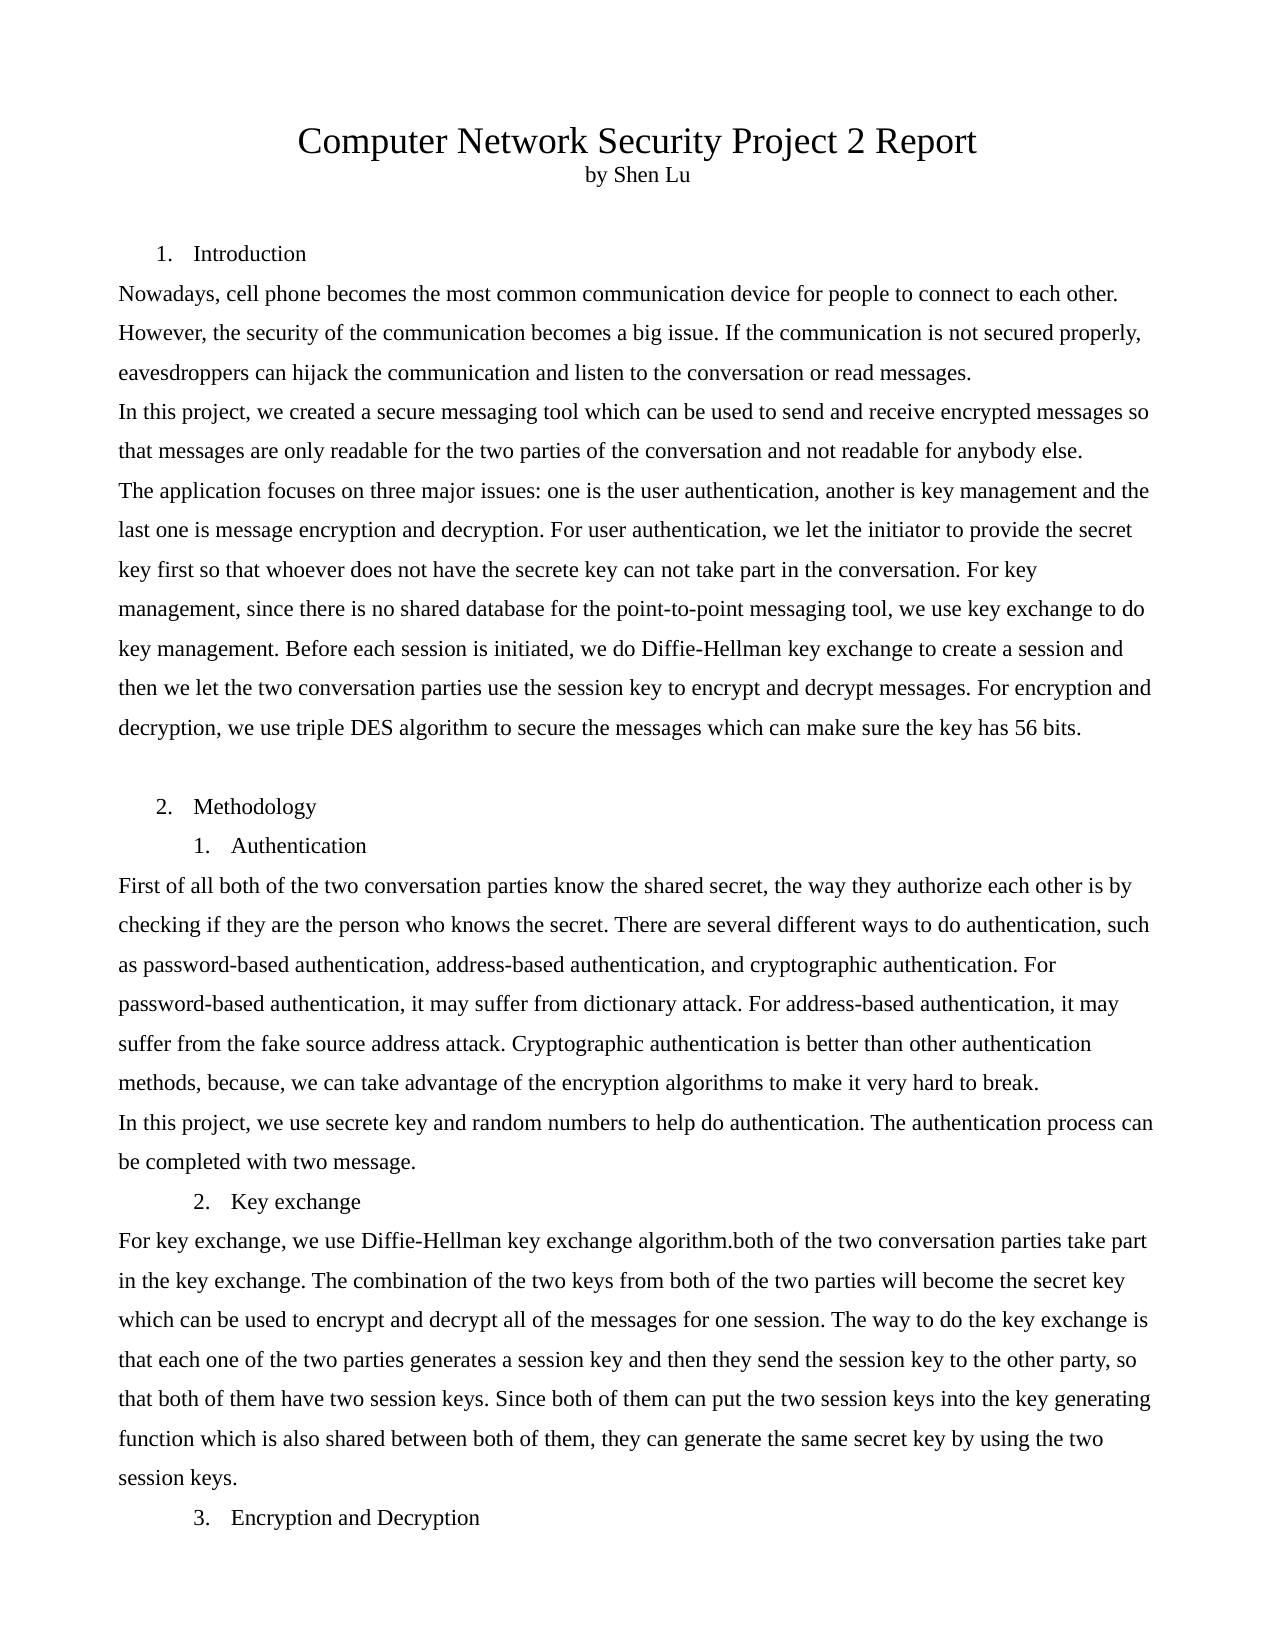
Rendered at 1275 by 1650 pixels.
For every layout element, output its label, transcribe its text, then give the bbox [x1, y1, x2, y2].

text Computer Network Security Project 2 Report [118, 118, 1157, 161]
text The application focuses on three major issues: one is the user authentication, another is key management and the last one is message encryption and decryption. For user authentication, we let the initiator to provide the secret key first so that whoever does not have the secrete key can not take part in the conversation. For key management, since there is no shared database for the point-to-point messaging tool, we use key exchange to do key management. Before each session is initiated, we do Diffie-Hellman key exchange to create a session and then we let the two conversation parties use the session key to encrypt and decrypt messages. For encryption and decryption, we use triple DES algorithm to secure the messages which can make sure the key has 56 bits. [118, 477, 1157, 740]
list Authentication [193, 832, 1157, 859]
list Key exchange [193, 1188, 1157, 1214]
text by Shen Lu [118, 161, 1157, 188]
list Introduction [156, 240, 1157, 267]
list Methodology [156, 793, 1157, 819]
text Nowadays, cell phone becomes the most common communication device for people to connect to each other. However, the security of the communication becomes a big issue. If the communication is not secured properly, eavesdroppers can hijack the communication and listen to the conversation or read messages. [118, 280, 1157, 385]
text In this project, we use secrete key and random numbers to help do authentication. The authentication process can be completed with two message. [118, 1109, 1157, 1174]
text For key exchange, we use Diffie-Hellman key exchange algorithm.both of the two conversation parties take part in the key exchange. The combination of the two keys from both of the two parties will become the secret key which can be used to encrypt and decrypt all of the messages for one session. The way to do the key exchange is that each one of the two parties generates a session key and then they send the session key to the other party, so that both of them have two session keys. Since both of them can put the two session keys into the key generating function which is also shared between both of them, they can generate the same secret key by using the two session keys. [118, 1227, 1157, 1490]
text In this project, we created a secure messaging tool which can be used to send and receive encrypted messages so that messages are only readable for the two parties of the conversation and not readable for anybody else. [118, 398, 1157, 464]
list Encryption and Decryption [193, 1503, 1157, 1530]
text First of all both of the two conversation parties know the shared secret, the way they authorize each other is by checking if they are the person who knows the secret. There are several different ways to do authentication, such as password-based authentication, address-based authentication, and cryptographic authentication. For password-based authentication, it may suffer from dictionary attack. For address-based authentication, it may suffer from the fake source address attack. Cryptographic authentication is better than other authentication methods, because, we can take advantage of the encryption algorithms to make it very hard to break. [118, 872, 1157, 1096]
